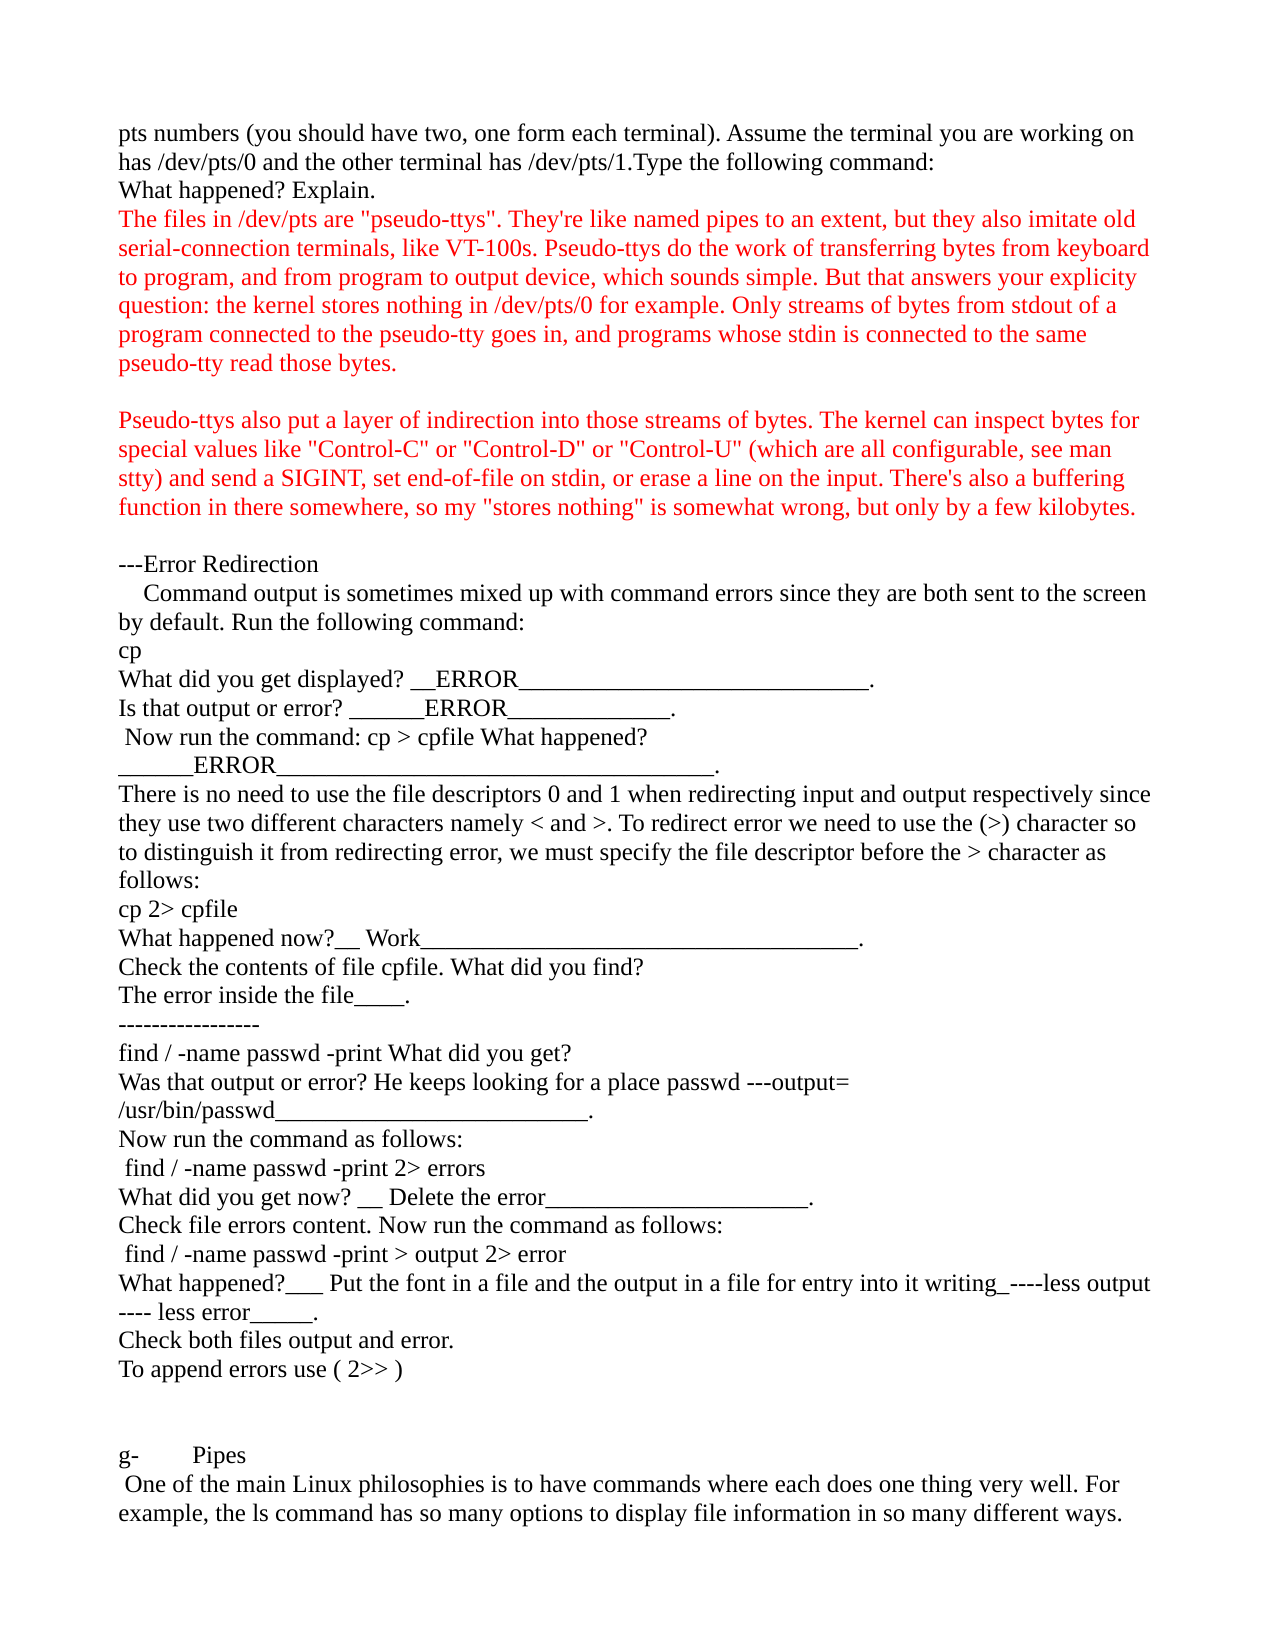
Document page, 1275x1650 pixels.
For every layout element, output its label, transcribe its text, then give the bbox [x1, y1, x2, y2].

text Was that output or error? He keeps looking for a place passwd ---output= /usr/bin/passwd_________________________. [118, 1067, 1157, 1124]
text The error inside the file____. [118, 981, 1157, 1009]
text What did you get now? __ Delete the error_____________________. [118, 1182, 1157, 1211]
text What happened now?__ Work___________________________________. [118, 923, 1157, 952]
text One of the main Linux philosophies is to have commands where each does one thing very well. For example, the ls command has so many options to display file information in so many different ways. [118, 1469, 1157, 1527]
text Is that output or error? ______ERROR_____________. [118, 693, 1157, 722]
text find / -name passwd -print 2> errors [118, 1153, 1157, 1182]
text Command output is sometimes mixed up with command errors since they are both sent to the screen by default. Run the following command: [118, 578, 1157, 636]
text ----------------- [118, 1009, 1157, 1038]
text ---Error Redirection [118, 549, 1157, 578]
text find / -name passwd -print What did you get? [118, 1038, 1157, 1067]
text Check both files output and error. [118, 1326, 1157, 1354]
text The files in /dev/pts are "pseudo-ttys". They're like named pipes to an extent, but they also imitate old serial-connection terminals, like VT-100s. Pseudo-ttys do the work of transferring bytes from keyboard to program, and from program to output device, which sounds simple. But that answers your explicity question: the kernel stores nothing in /dev/pts/0 for example. Only streams of bytes from stdout of a program connected to the pseudo-tty goes in, and programs whose stdin is connected to the same pseudo-tty read those bytes. [118, 204, 1157, 377]
text Pseudo-ttys also put a layer of indirection into those streams of bytes. The kernel can inspect bytes for special values like "Control-C" or "Control-D" or "Control-U" (which are all configurable, see man stty) and send a SIGINT, set end-of-file on stdin, or erase a line on the input. There's also a buffering function in there somewhere, so my "stores nothing" is somewhat wrong, but only by a few kilobytes. [118, 406, 1157, 521]
text Check file errors content. Now run the command as follows: [118, 1211, 1157, 1239]
text g- Pipes [118, 1441, 1157, 1469]
text cp [118, 636, 1157, 664]
text Now run the command: cp > cpfile What happened? ______ERROR___________________________________. [118, 722, 1157, 779]
text pts numbers (you should have two, one form each terminal). Assume the terminal you are working on has /dev/pts/0 and the other terminal has /dev/pts/1.Type the following command: [118, 118, 1157, 176]
text Check the contents of file cpfile. What did you find? [118, 952, 1157, 981]
text Now run the command as follows: [118, 1124, 1157, 1153]
text What happened? Explain. [118, 176, 1157, 204]
text To append errors use ( 2>> ) [118, 1354, 1157, 1383]
text What happened?___ Put the font in a file and the output in a file for entry into it writing_----less output ---- less error_____. [118, 1268, 1157, 1326]
text find / -name passwd -print > output 2> error [118, 1239, 1157, 1268]
text There is no need to use the file descriptors 0 and 1 when redirecting input and output respectively since they use two different characters namely < and >. To redirect error we need to use the (>) character so to distinguish it from redirecting error, we must specify the file descriptor before the > character as follows: [118, 779, 1157, 894]
text What did you get displayed? __ERROR____________________________. [118, 664, 1157, 693]
text cp 2> cpfile [118, 894, 1157, 923]
